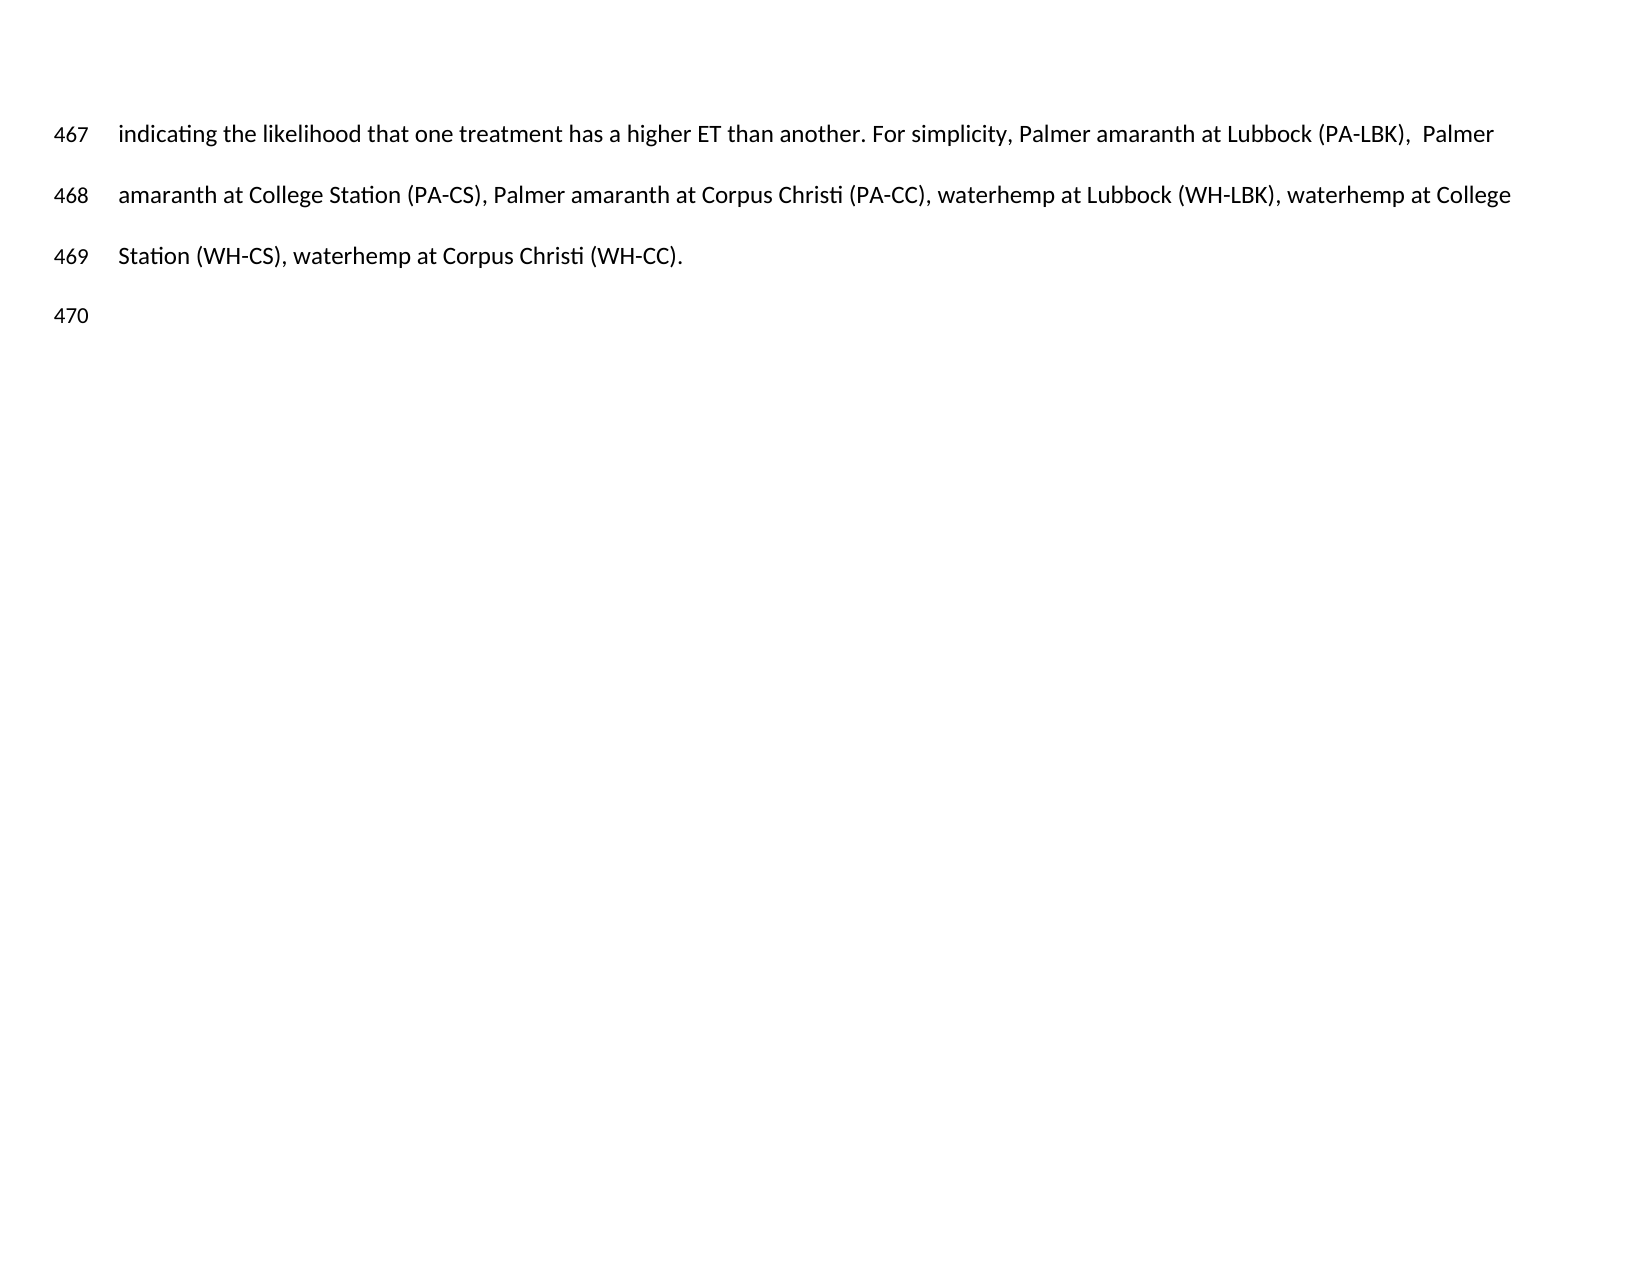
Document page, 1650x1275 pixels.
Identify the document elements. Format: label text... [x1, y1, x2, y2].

text indicating the likelihood that one treatment has a higher ET than another. For simplicity, Palmer amaranth at Lubbock (PA-LBK), Palmer amaranth at College Station (PA-CS), Palmer amaranth at Corpus Christi (PA-CC), waterhemp at Lubbock (WH-LBK), waterhemp at College Station (WH-CS), waterhemp at Corpus Christi (WH-CC). [118, 118, 1532, 271]
